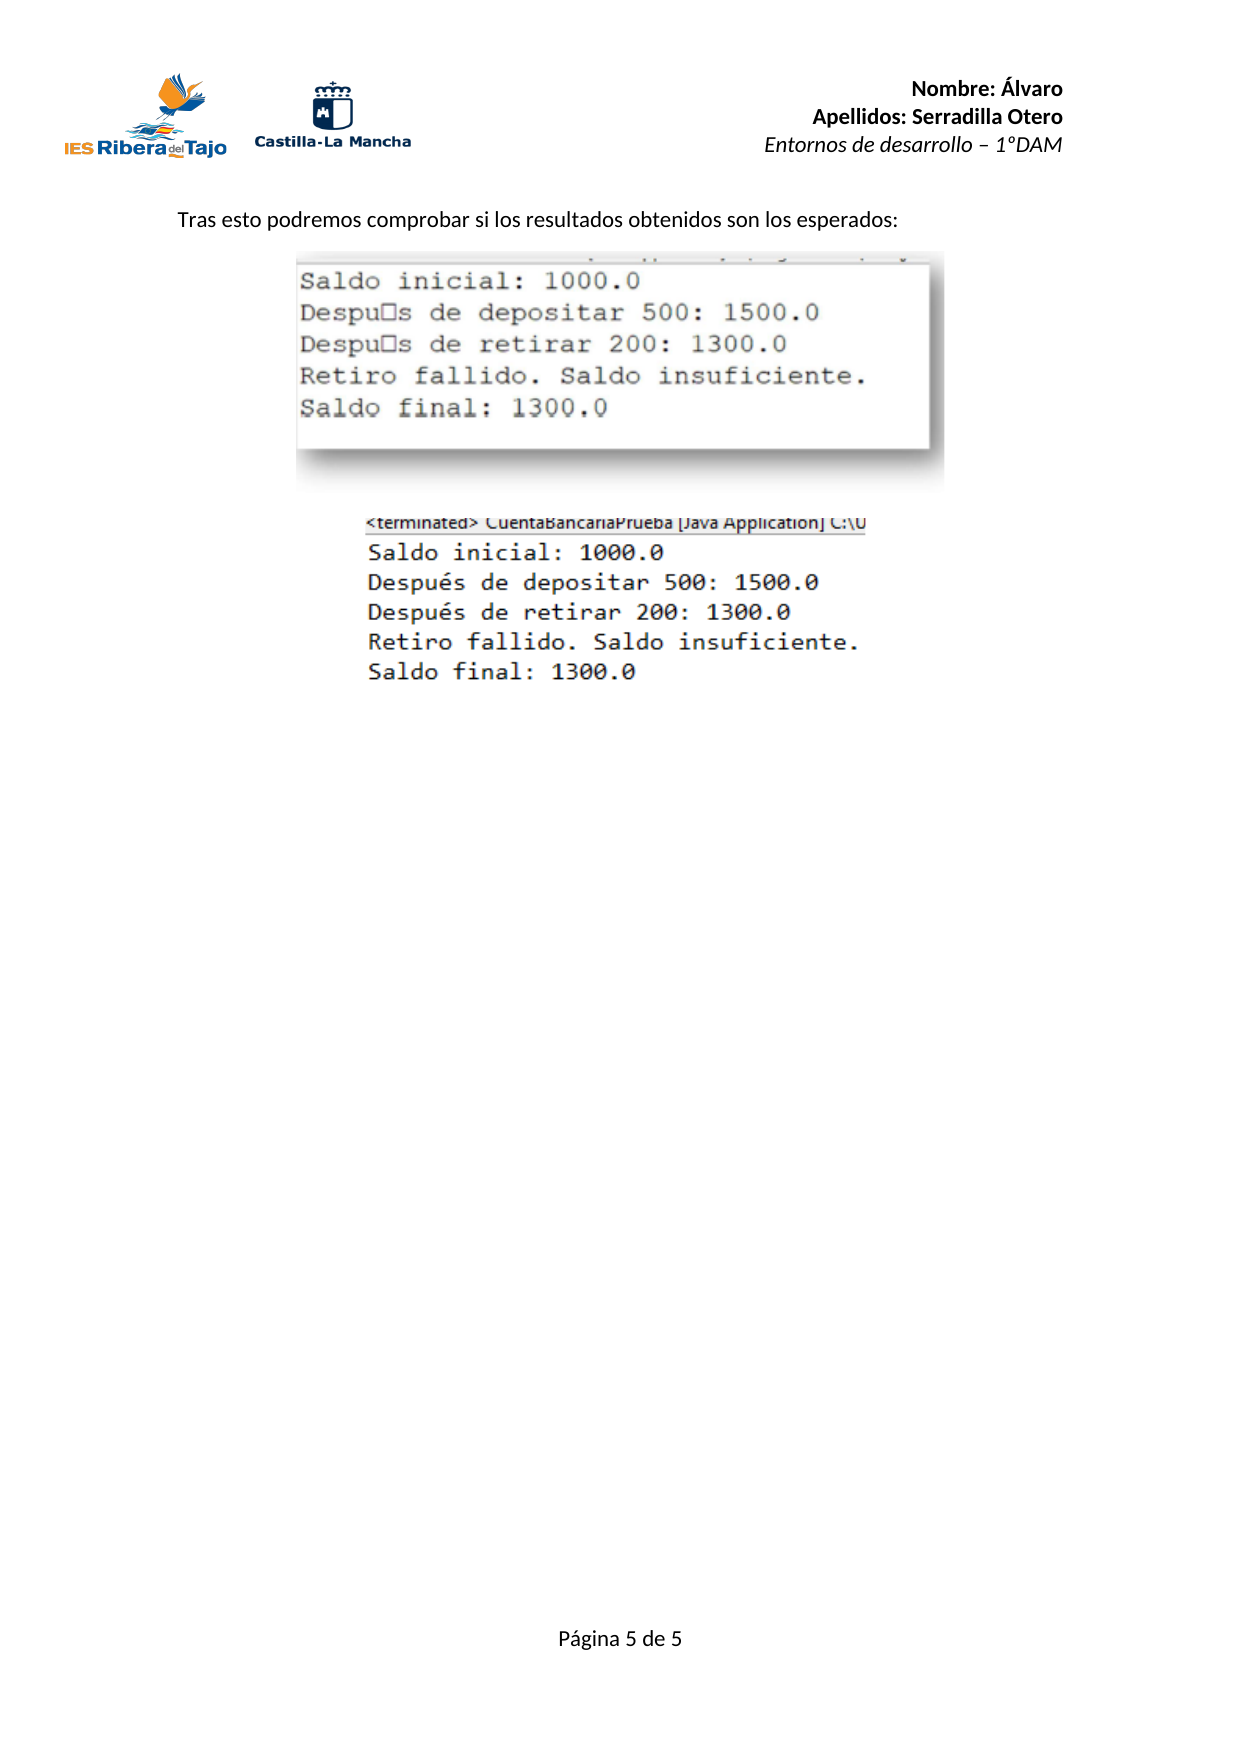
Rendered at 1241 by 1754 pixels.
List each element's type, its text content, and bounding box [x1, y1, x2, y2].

picture [365, 518, 866, 700]
picture [233, 73, 432, 158]
picture [296, 251, 945, 493]
picture [65, 73, 227, 158]
text Tras esto podremos comprobar si los resultados obtenidos son los esperados: [177, 205, 1063, 233]
